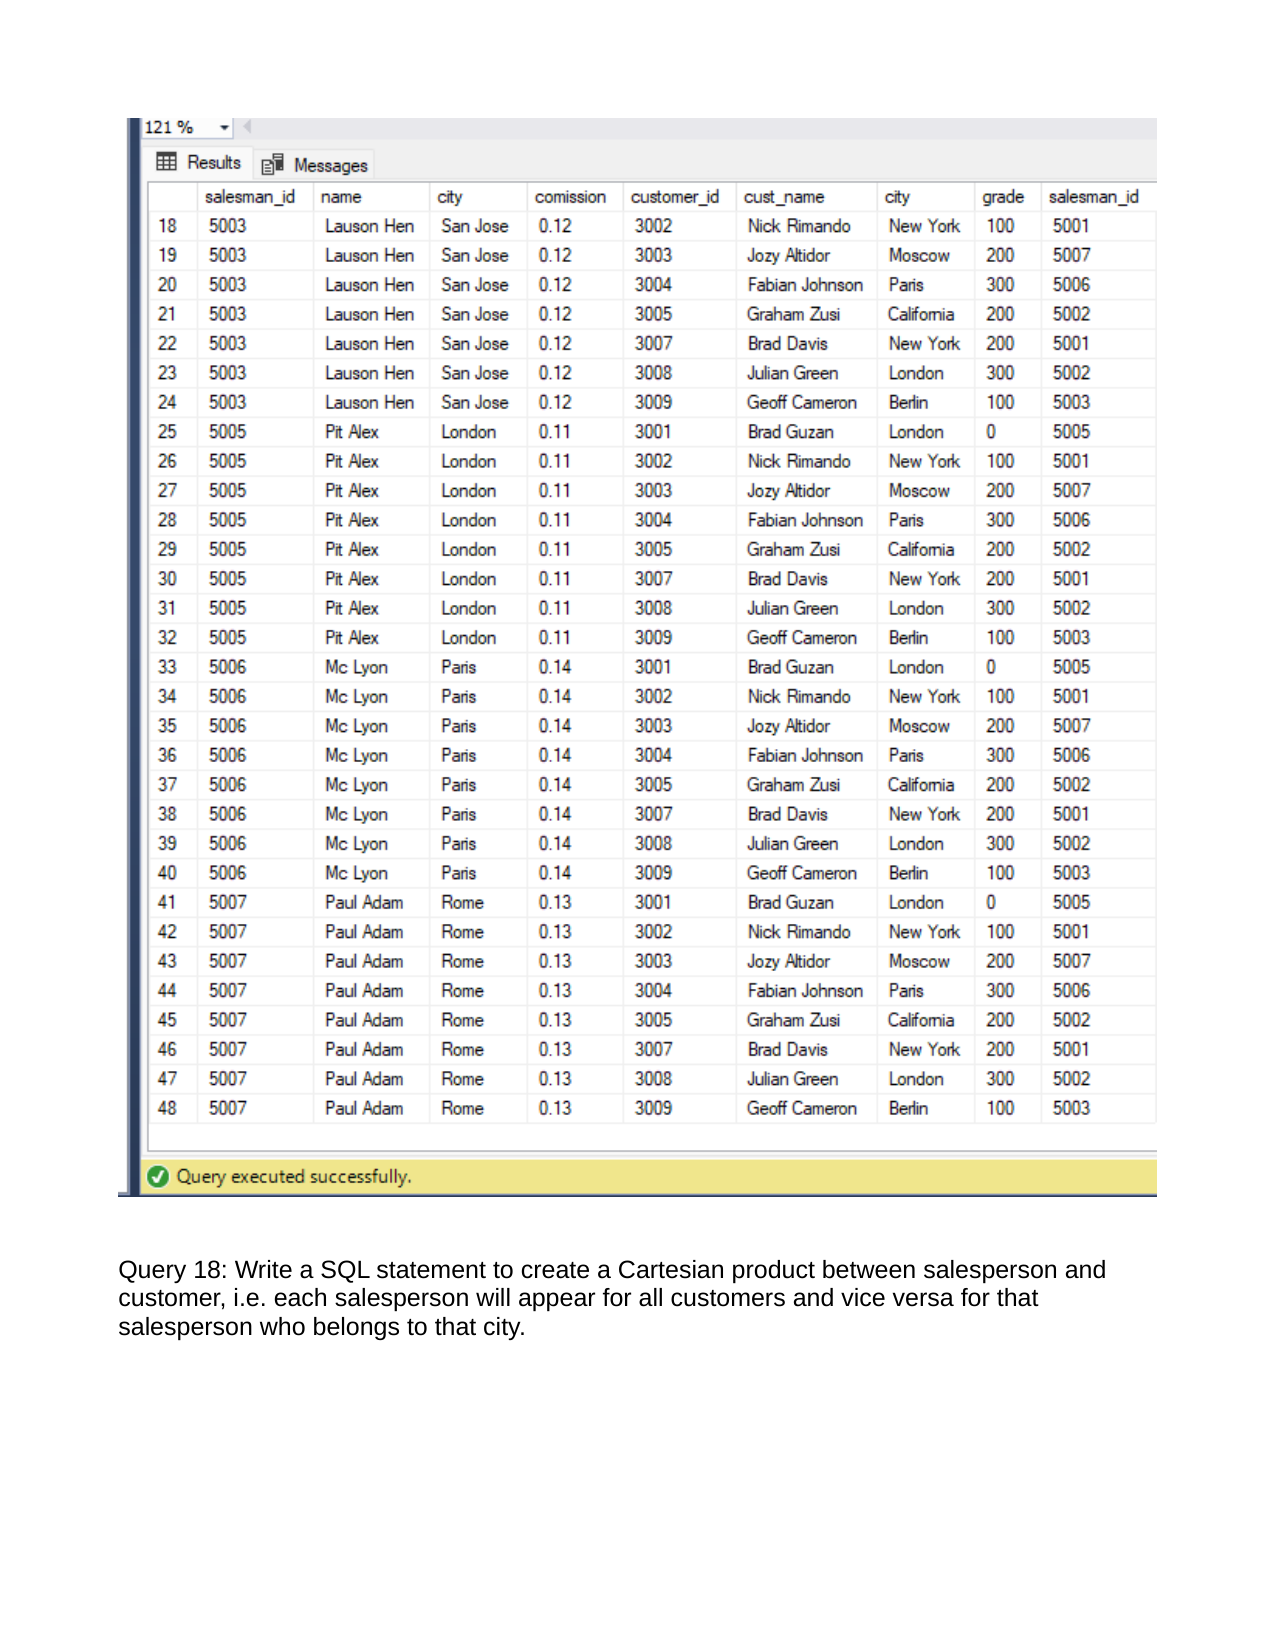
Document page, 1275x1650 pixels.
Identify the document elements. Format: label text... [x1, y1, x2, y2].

text salesperson who belongs to that city. [118, 1312, 1157, 1341]
text Query 18: Write a SQL statement to create a Cartesian product between salesperson and [118, 1254, 1157, 1283]
picture [118, 118, 1157, 1197]
text customer, i.e. each salesperson will appear for all customers and vice versa for that [118, 1283, 1157, 1312]
